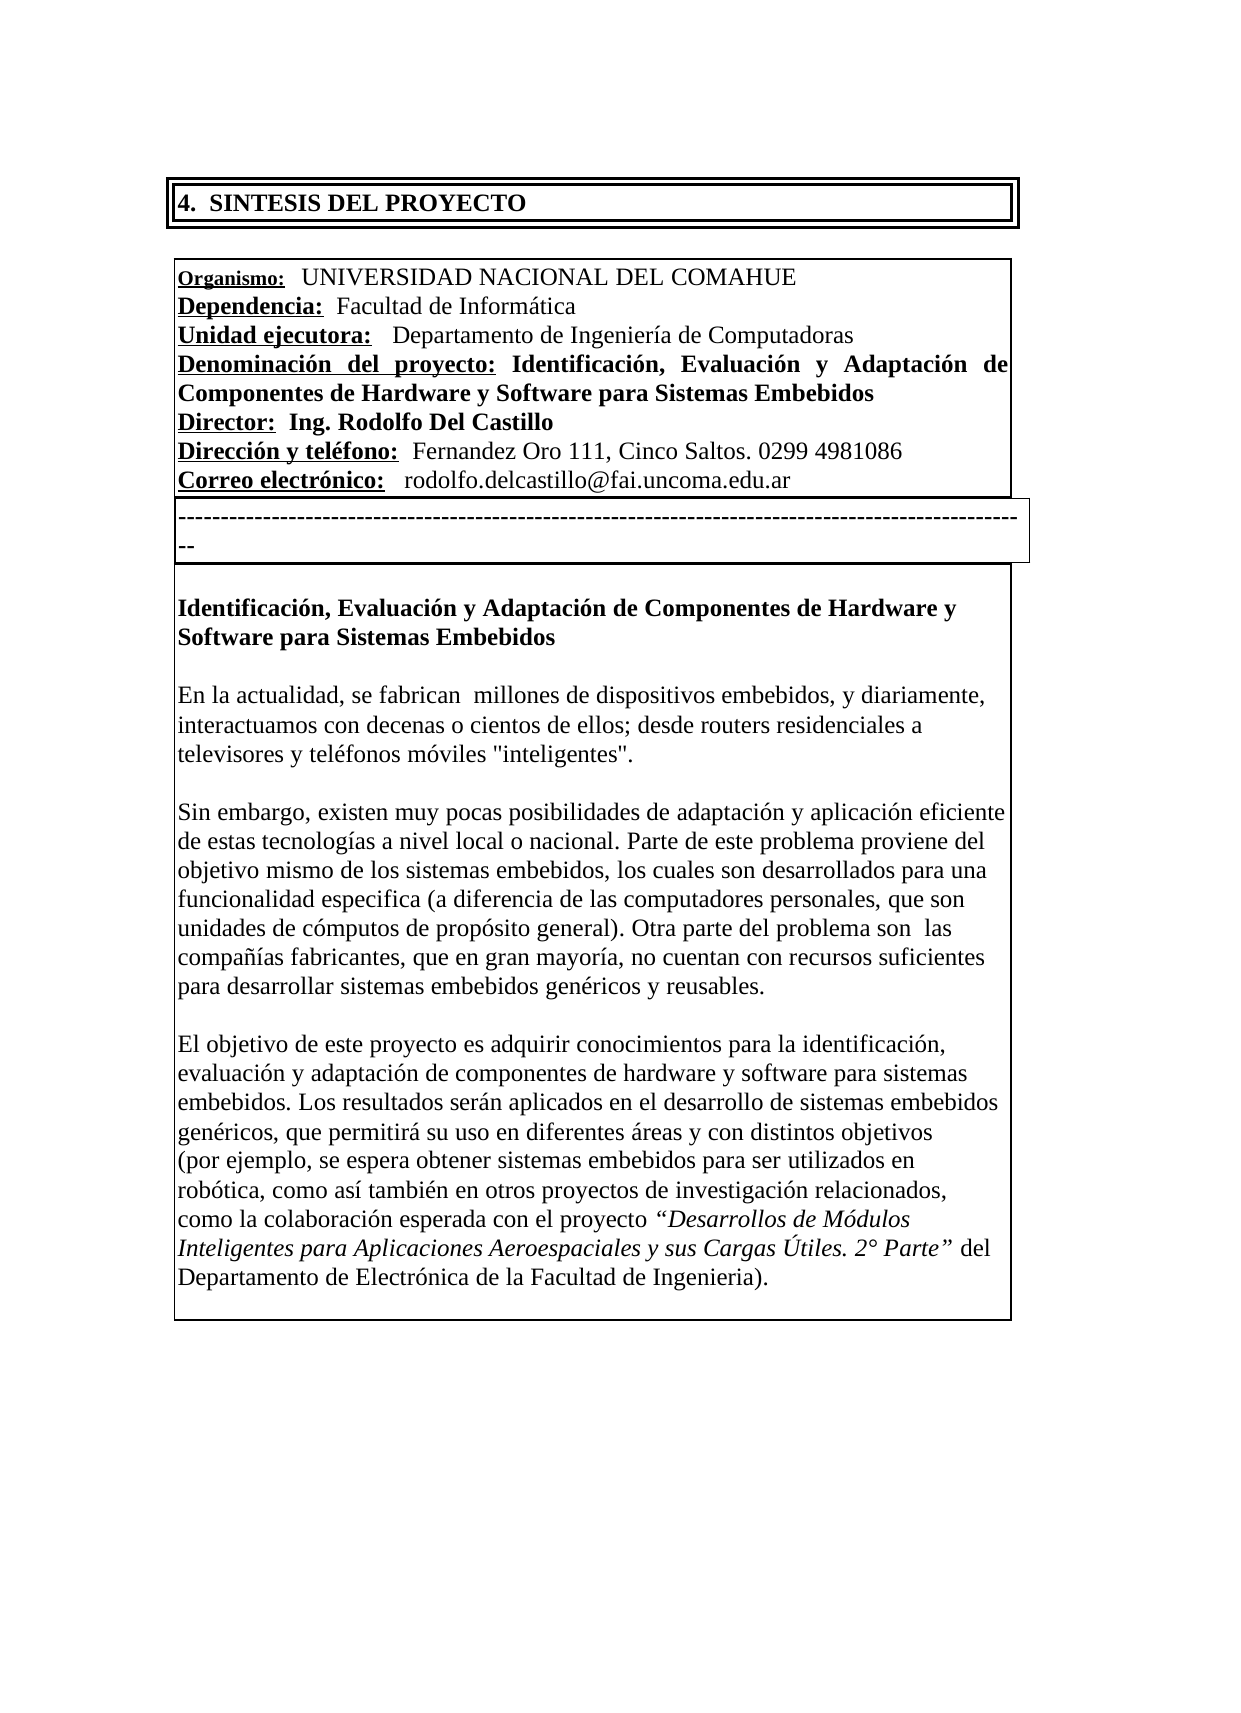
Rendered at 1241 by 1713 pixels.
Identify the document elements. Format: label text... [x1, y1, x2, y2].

subtitle Correo electrónico: rodolfo.delcastillo@fai.uncoma.edu.ar [175, 461, 1010, 496]
text El objetivo de este proyecto es adquirir conocimientos para la identificación, evaluación y adaptación de componentes de hardware y software para sistemas embebidos. Los resultados serán aplicados en el desarrollo de sistemas embebidos genéricos, que permitirá su uso en diferentes áreas y con distintos objetivos [175, 1026, 1010, 1142]
text En la actualidad, se fabrican millones de dispositivos embebidos, y diariamente, interactuamos con decenas o cientos de ellos; desde routers residenciales a televisores y teléfonos móviles "inteligentes". [175, 677, 1010, 768]
text (por ejemplo, se espera obtener sistemas embebidos para ser utilizados en robótica, como así también en otros proyectos de investigación relacionados, como la colaboración esperada con el proyecto “Desarrollos de Módulos Inteligentes para Aplicaciones Aeroespaciales y sus Cargas Útiles. 2° Parte” del Departamento de Electrónica de la Facultad de Ingenieria). [175, 1142, 1010, 1291]
text Organismo: UNIVERSIDAD NACIONAL DEL COMAHUE [175, 260, 1010, 287]
text Denominación del proyecto: Identificación, Evaluación y Adaptación de Componentes de Hardware y Software para Sistemas Embebidos [175, 345, 1010, 403]
text ----------------------------------------------------------------------------------------------------- [176, 499, 1029, 562]
text Sin embargo, existen muy pocas posibilidades de adaptación y aplicación eficiente de estas tecnologías a nivel local o nacional. Parte de este problema proviene del objetivo mismo de los sistemas embebidos, los cuales son desarrollados para una funcionalidad especifica (a diferencia de las computadores personales, que son unidades de cómputos de propósito general). Otra parte del problema son las compañías fabricantes, que en gran mayoría, no cuentan con recursos suficientes para desarrollar sistemas embebidos genéricos y reusables. [175, 793, 1010, 1000]
text 4. SINTESIS DEL PROYECTO [169, 180, 1017, 226]
text Director: Ing. Rodolfo Del Castillo [175, 403, 1010, 432]
text Dirección y teléfono: Fernandez Oro 111, Cinco Saltos. 0299 4981086 [175, 432, 1010, 461]
text Identificación, Evaluación y Adaptación de Componentes de Hardware y Software para Sistemas Embebidos [175, 589, 1010, 651]
text Dependencia: Facultad de Informática [175, 287, 1010, 316]
text Unidad ejecutora: Departamento de Ingeniería de Computadoras [175, 316, 1010, 345]
